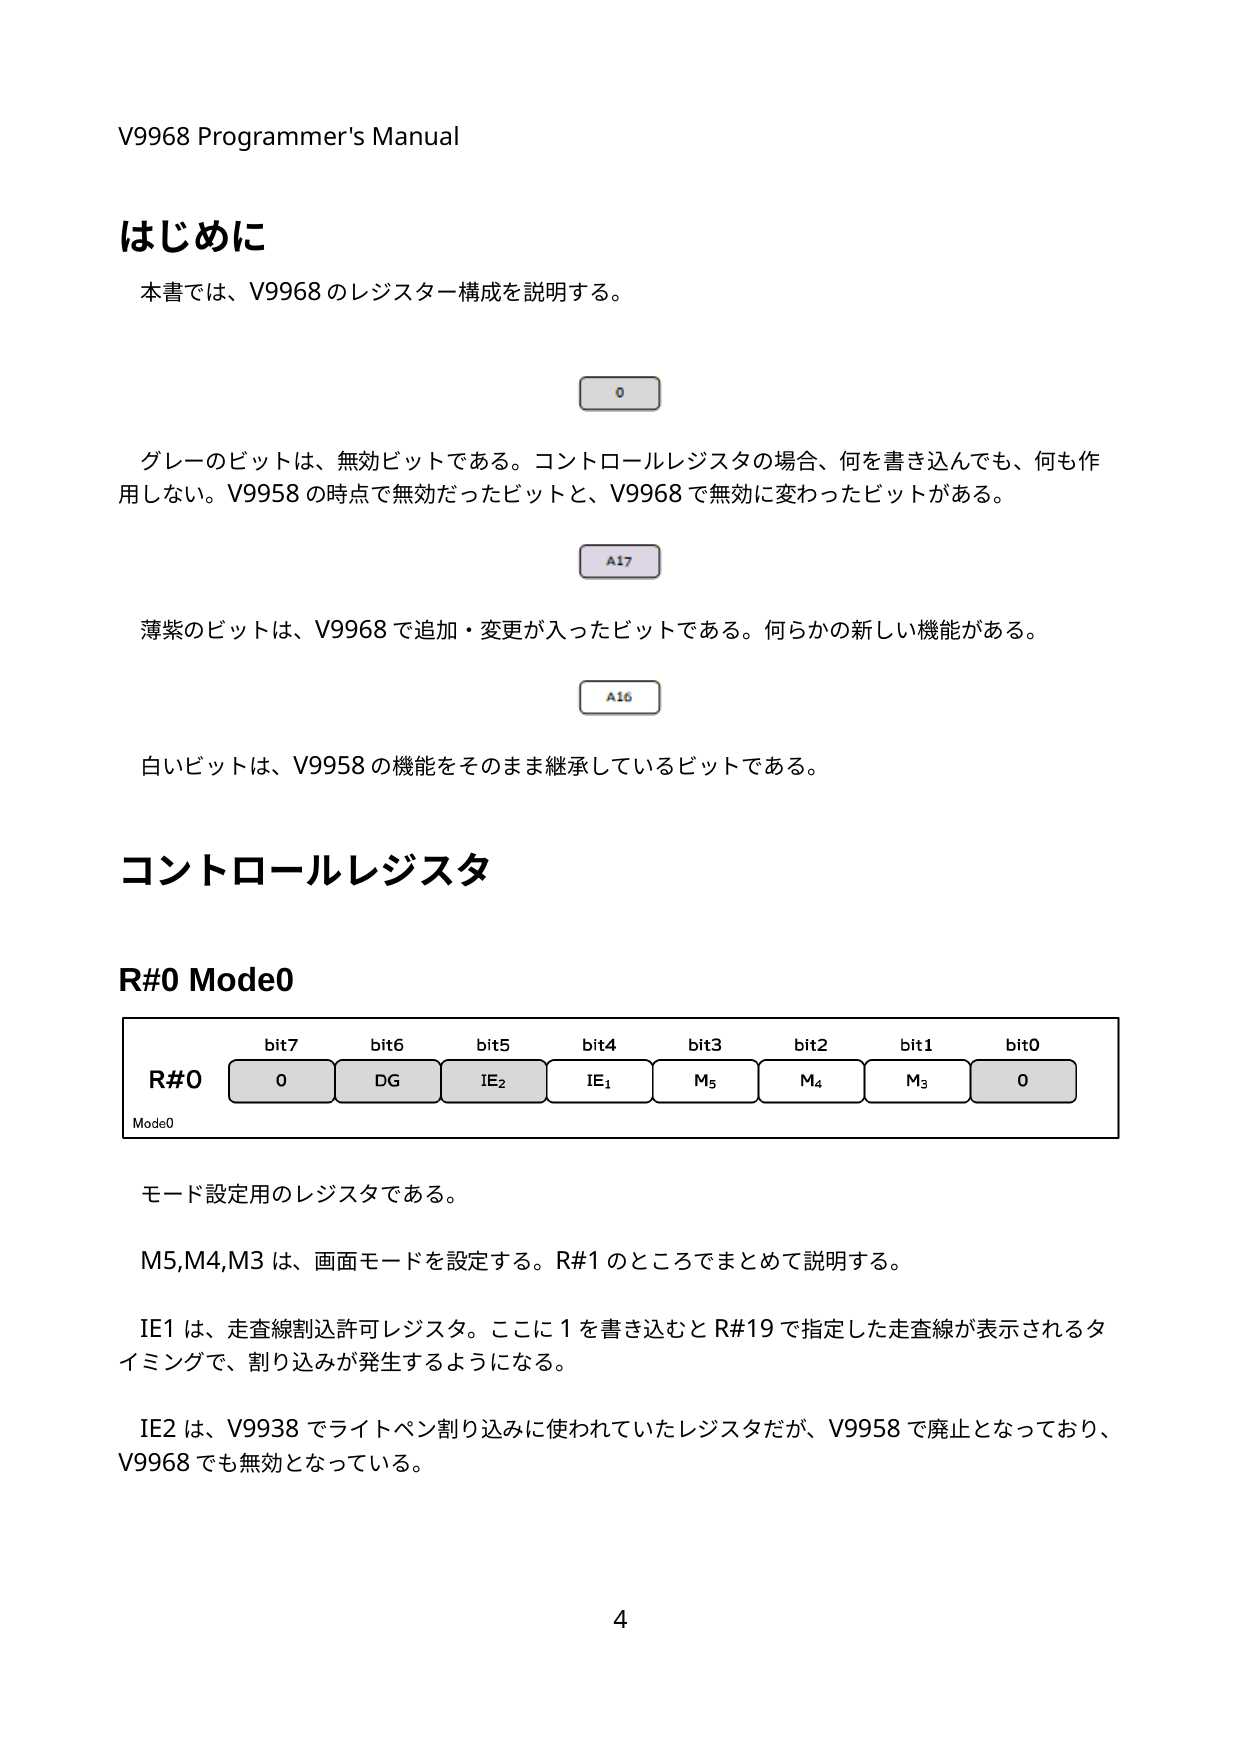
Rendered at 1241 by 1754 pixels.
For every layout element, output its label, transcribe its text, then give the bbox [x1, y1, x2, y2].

text モード設定用のレジスタである。 [118, 1177, 1122, 1208]
text IE2 は、V9938 でライトペン割り込みに使われていたレジスタだが、V9958で廃止となっており、V9968でも無効となっている。 [118, 1411, 1122, 1479]
picture [575, 543, 665, 580]
picture [575, 679, 665, 716]
text 本書では、V9968のレジスター構成を説明する。 [118, 273, 1122, 307]
text 薄紫のビットは、V9968で追加・変更が入ったビットである。何らかの新しい機能がある。 [118, 612, 1122, 646]
subtitle R#0 Mode0 [118, 960, 1122, 999]
picture [118, 1011, 1123, 1143]
text グレーのビットは、無効ビットである。コントロールレジスタの場合、何を書き込んでも、何も作用しない。V9958の時点で無効だったビットと、V9968で無効に変わったビットがある。 [118, 444, 1122, 509]
text IE1 は、走査線割込許可レジスタ。ここに1を書き込むとR#19で指定した走査線が表示されるタイミングで、割り込みが発生するようになる。 [118, 1311, 1122, 1376]
text 白いビットは、V9958の機能をそのまま継承しているビットである。 [118, 748, 1122, 782]
picture [575, 375, 665, 412]
text M5,M4,M3 は、画面モードを設定する。R#1のところでまとめて説明する。 [118, 1243, 1122, 1277]
subtitle はじめに [118, 207, 1122, 261]
subtitle コントロールレジスタ [118, 841, 1122, 895]
